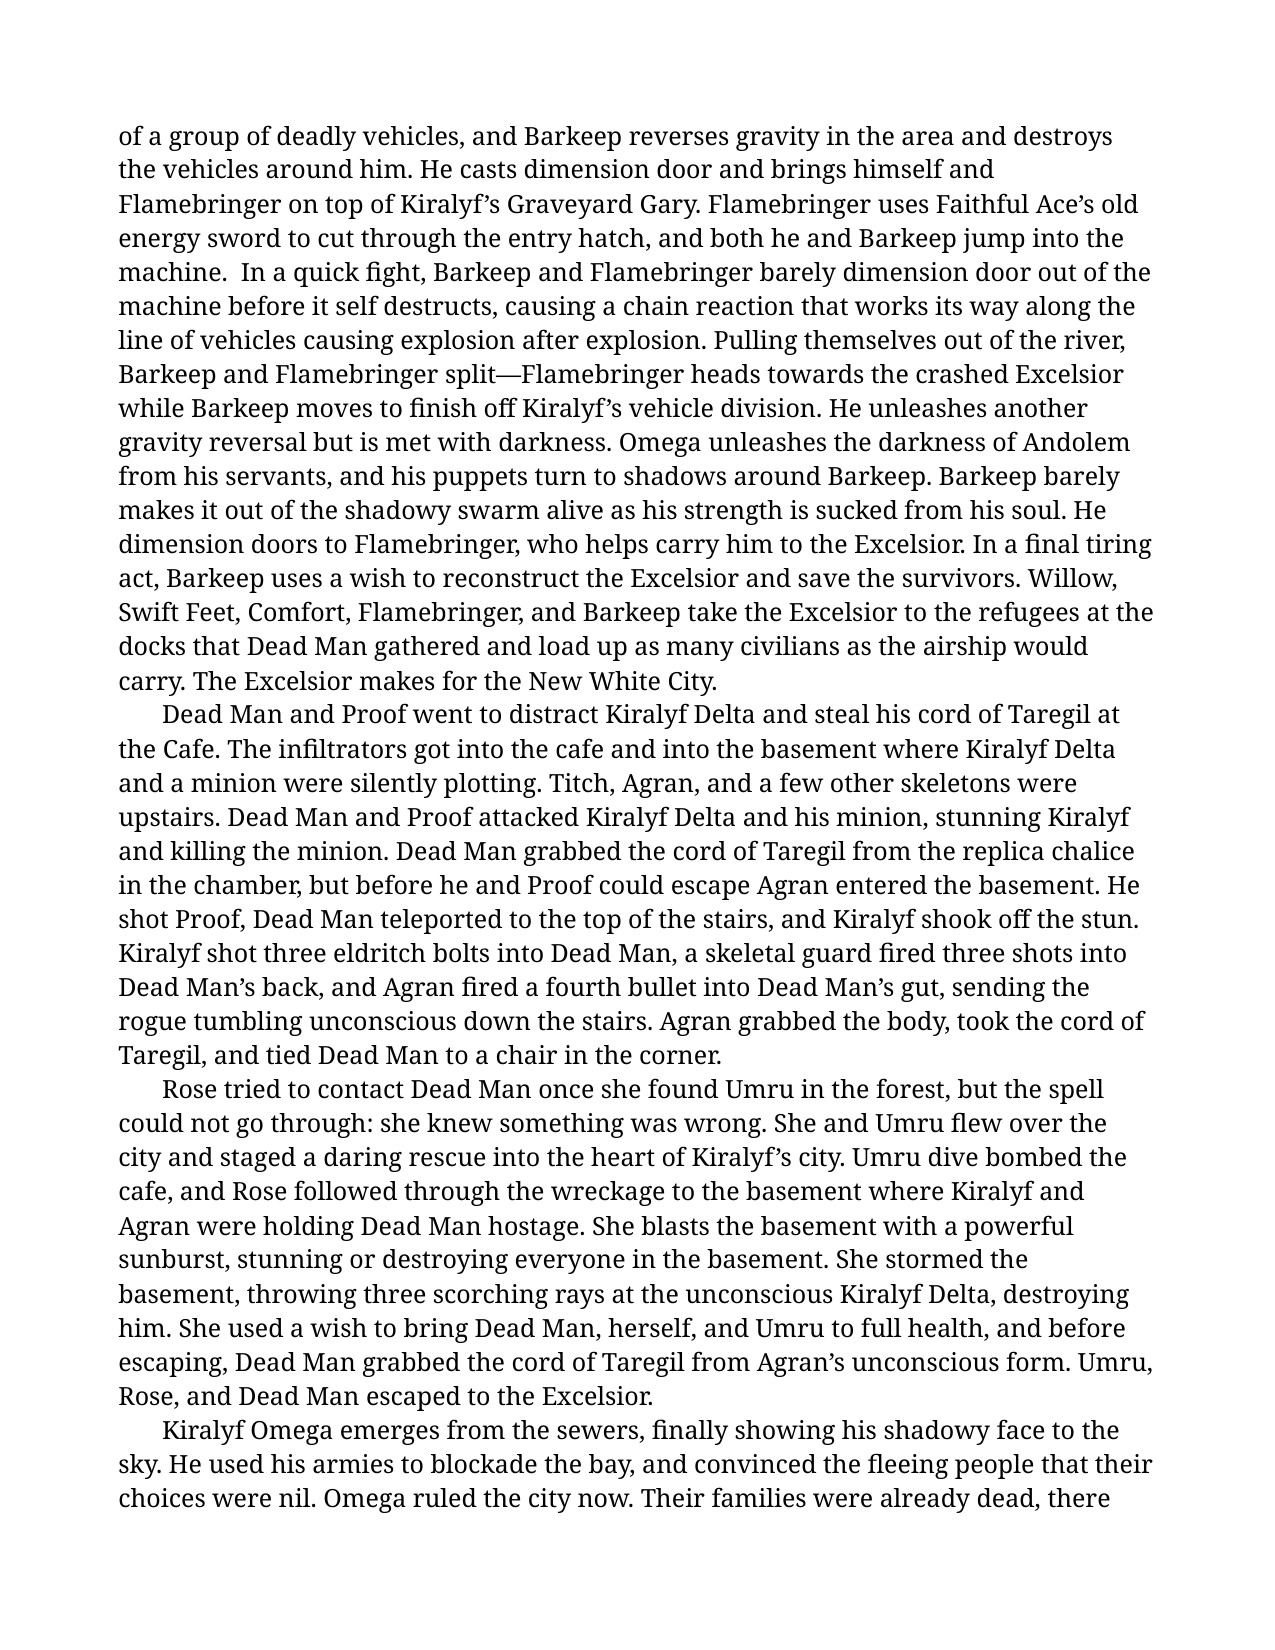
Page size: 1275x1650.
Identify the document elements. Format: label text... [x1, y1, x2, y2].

text Kiralyf Omega emerges from the sewers, finally showing his shadowy face to the sky. He used his armies to blockade the bay, and convinced the fleeing people that their choices were nil. Omega ruled the city now. Their families were already dead, there [118, 1412, 1157, 1515]
text Dead Man and Proof went to distract Kiralyf Delta and steal his cord of Taregil at the Cafe. The infiltrators got into the cafe and into the basement where Kiralyf Delta and a minion were silently plotting. Titch, Agran, and a few other skeletons were upstairs. Dead Man and Proof attacked Kiralyf Delta and his minion, stunning Kiralyf and killing the minion. Dead Man grabbed the cord of Taregil from the replica chalice in the chamber, but before he and Proof could escape Agran entered the basement. He shot Proof, Dead Man teleported to the top of the stairs, and Kiralyf shook off the stun. Kiralyf shot three eldritch bolts into Dead Man, a skeletal guard fired three shots into Dead Man’s back, and Agran fired a fourth bullet into Dead Man’s gut, sending the rogue tumbling unconscious down the stairs. Agran grabbed the body, took the cord of Taregil, and tied Dead Man to a chair in the corner. [118, 697, 1157, 1072]
text Rose tried to contact Dead Man once she found Umru in the forest, but the spell could not go through: she knew something was wrong. She and Umru flew over the city and staged a daring rescue into the heart of Kiralyf’s city. Umru dive bombed the cafe, and Rose followed through the wreckage to the basement where Kiralyf and Agran were holding Dead Man hostage. She blasts the basement with a powerful sunburst, stunning or destroying everyone in the basement. She stormed the basement, throwing three scorching rays at the unconscious Kiralyf Delta, destroying him. She used a wish to bring Dead Man, herself, and Umru to full health, and before escaping, Dead Man grabbed the cord of Taregil from Agran’s unconscious form. Umru, Rose, and Dead Man escaped to the Excelsior. [118, 1072, 1157, 1412]
text of a group of deadly vehicles, and Barkeep reverses gravity in the area and destroys the vehicles around him. He casts dimension door and brings himself and Flamebringer on top of Kiralyf’s Graveyard Gary. Flamebringer uses Faithful Ace’s old energy sword to cut through the entry hatch, and both he and Barkeep jump into the machine. In a quick fight, Barkeep and Flamebringer barely dimension door out of the machine before it self destructs, causing a chain reaction that works its way along the line of vehicles causing explosion after explosion. Pulling themselves out of the river, Barkeep and Flamebringer split—Flamebringer heads towards the crashed Excelsior while Barkeep moves to finish off Kiralyf’s vehicle division. He unleashes another gravity reversal but is met with darkness. Omega unleashes the darkness of Andolem from his servants, and his puppets turn to shadows around Barkeep. Barkeep barely makes it out of the shadowy swarm alive as his strength is sucked from his soul. He dimension doors to Flamebringer, who helps carry him to the Excelsior. In a final tiring act, Barkeep uses a wish to reconstruct the Excelsior and save the survivors. Willow, Swift Feet, Comfort, Flamebringer, and Barkeep take the Excelsior to the refugees at the docks that Dead Man gathered and load up as many civilians as the airship would carry. The Excelsior makes for the New White City. [118, 118, 1157, 697]
